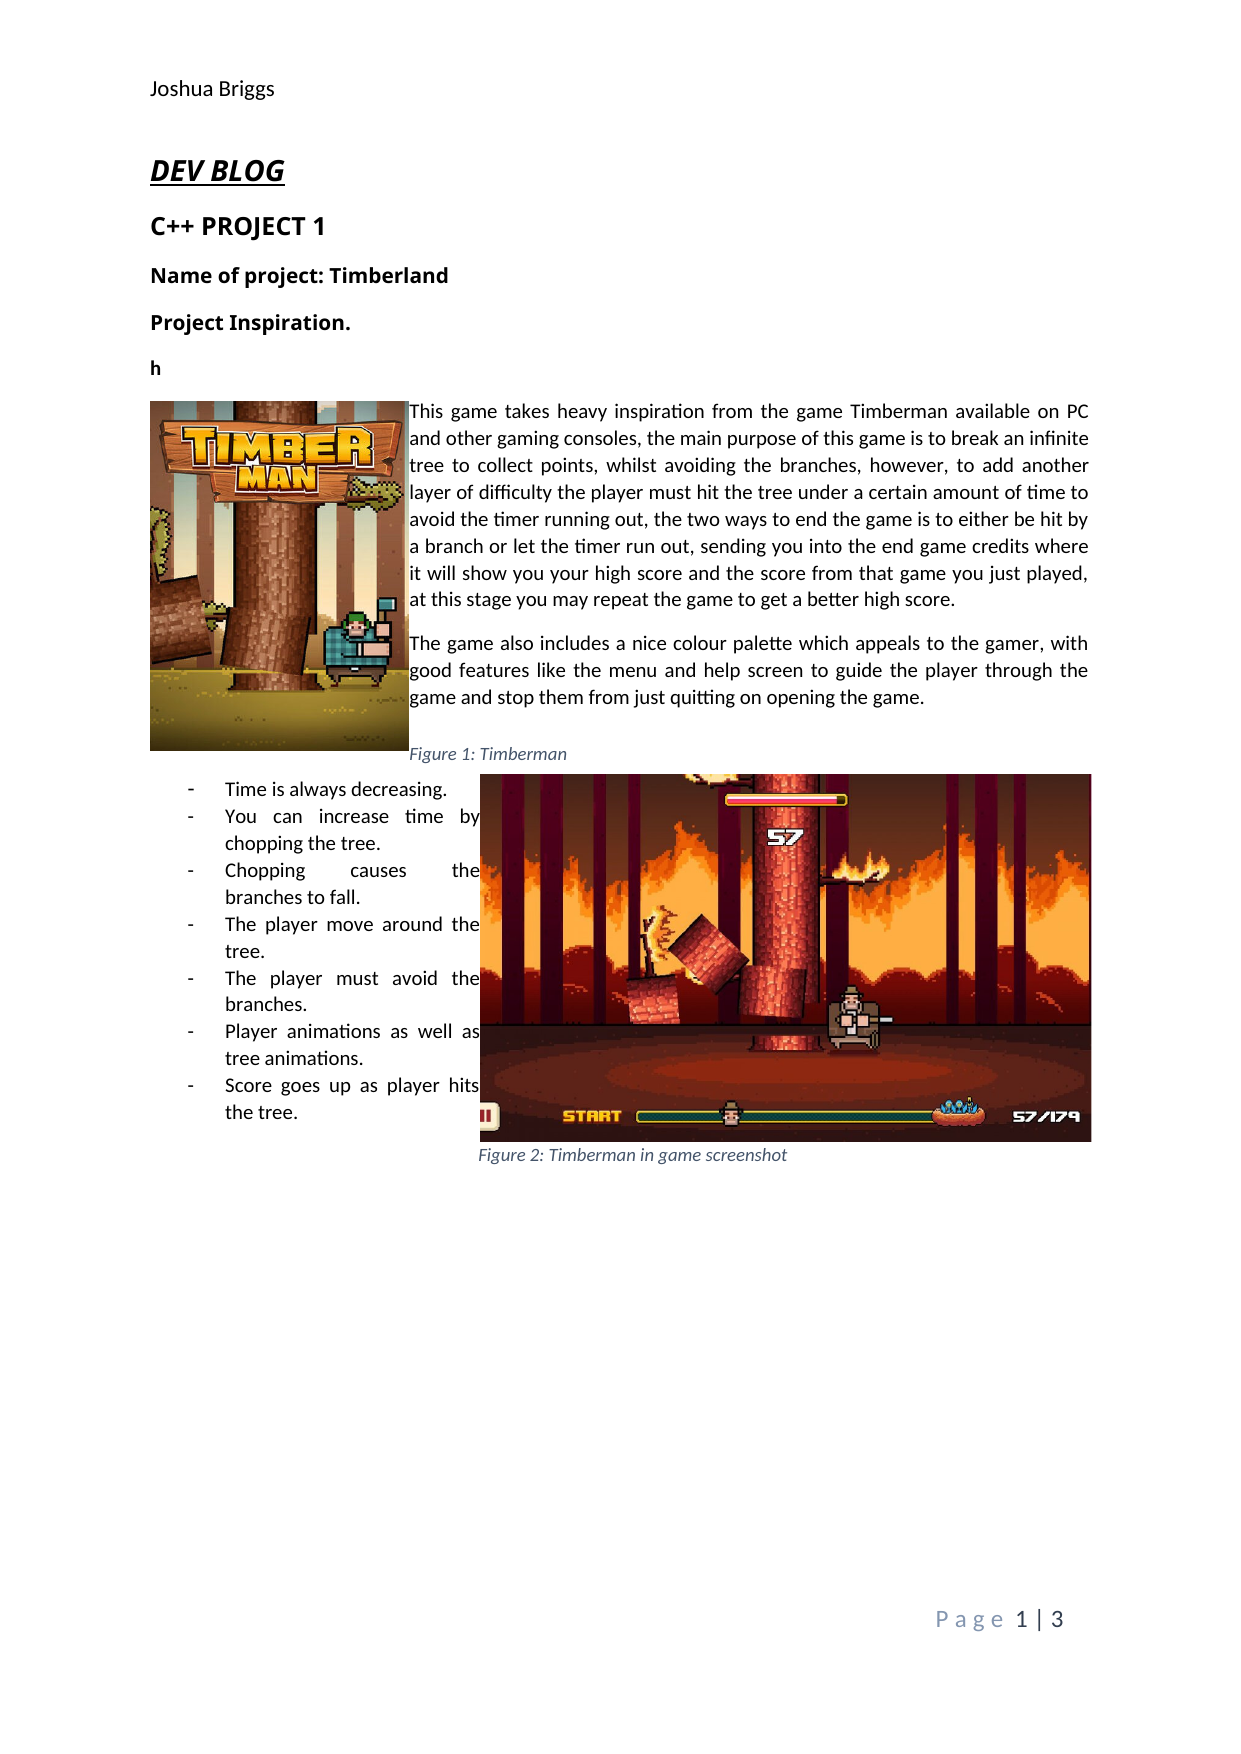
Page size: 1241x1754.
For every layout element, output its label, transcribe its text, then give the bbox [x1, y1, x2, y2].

list Score goes up as player hits the tree. [187, 1072, 480, 1124]
list Time is always decreasing. [187, 774, 480, 802]
list The player must avoid the branches. [187, 965, 480, 1017]
text h [150, 355, 1090, 380]
text C++ PROJECT 1 [150, 209, 1090, 243]
list You can increase time by chopping the tree. [187, 803, 480, 856]
list The player move around the tree. [187, 911, 480, 963]
text The game also includes a nice colour palette which appeals to the gamer, with good features like the menu and help screen to guide the player through the game and stop them from just quitting on opening the game. [409, 630, 1090, 709]
text Name of project: Timberland [150, 261, 1090, 290]
list Chopping causes the branches to fall. [187, 857, 480, 909]
text Figure 2: Timberman in game screenshot [478, 1143, 1110, 1166]
text Figure 1: Timberman [409, 742, 663, 765]
text This game takes heavy inspiration from the game Timberman available on PC and other gaming consoles, the main purpose of this game is to break an infinite tree to collect points, whilst avoiding the branches, however, to add another layer of difficulty the player must hit the tree under a certain amount of time to avoid the timer running out, the two ways to end the game is to either be hit by a branch or let the timer run out, sending you into the end game credits where it will show you your high score and the score from that game you just played, at this stage you may repeat the game to get a better high score. [150, 398, 1090, 612]
list Player animations as well as tree animations. [187, 1018, 480, 1071]
text DEV BLOG [150, 150, 1090, 190]
text Project Inspiration. [150, 308, 1090, 337]
